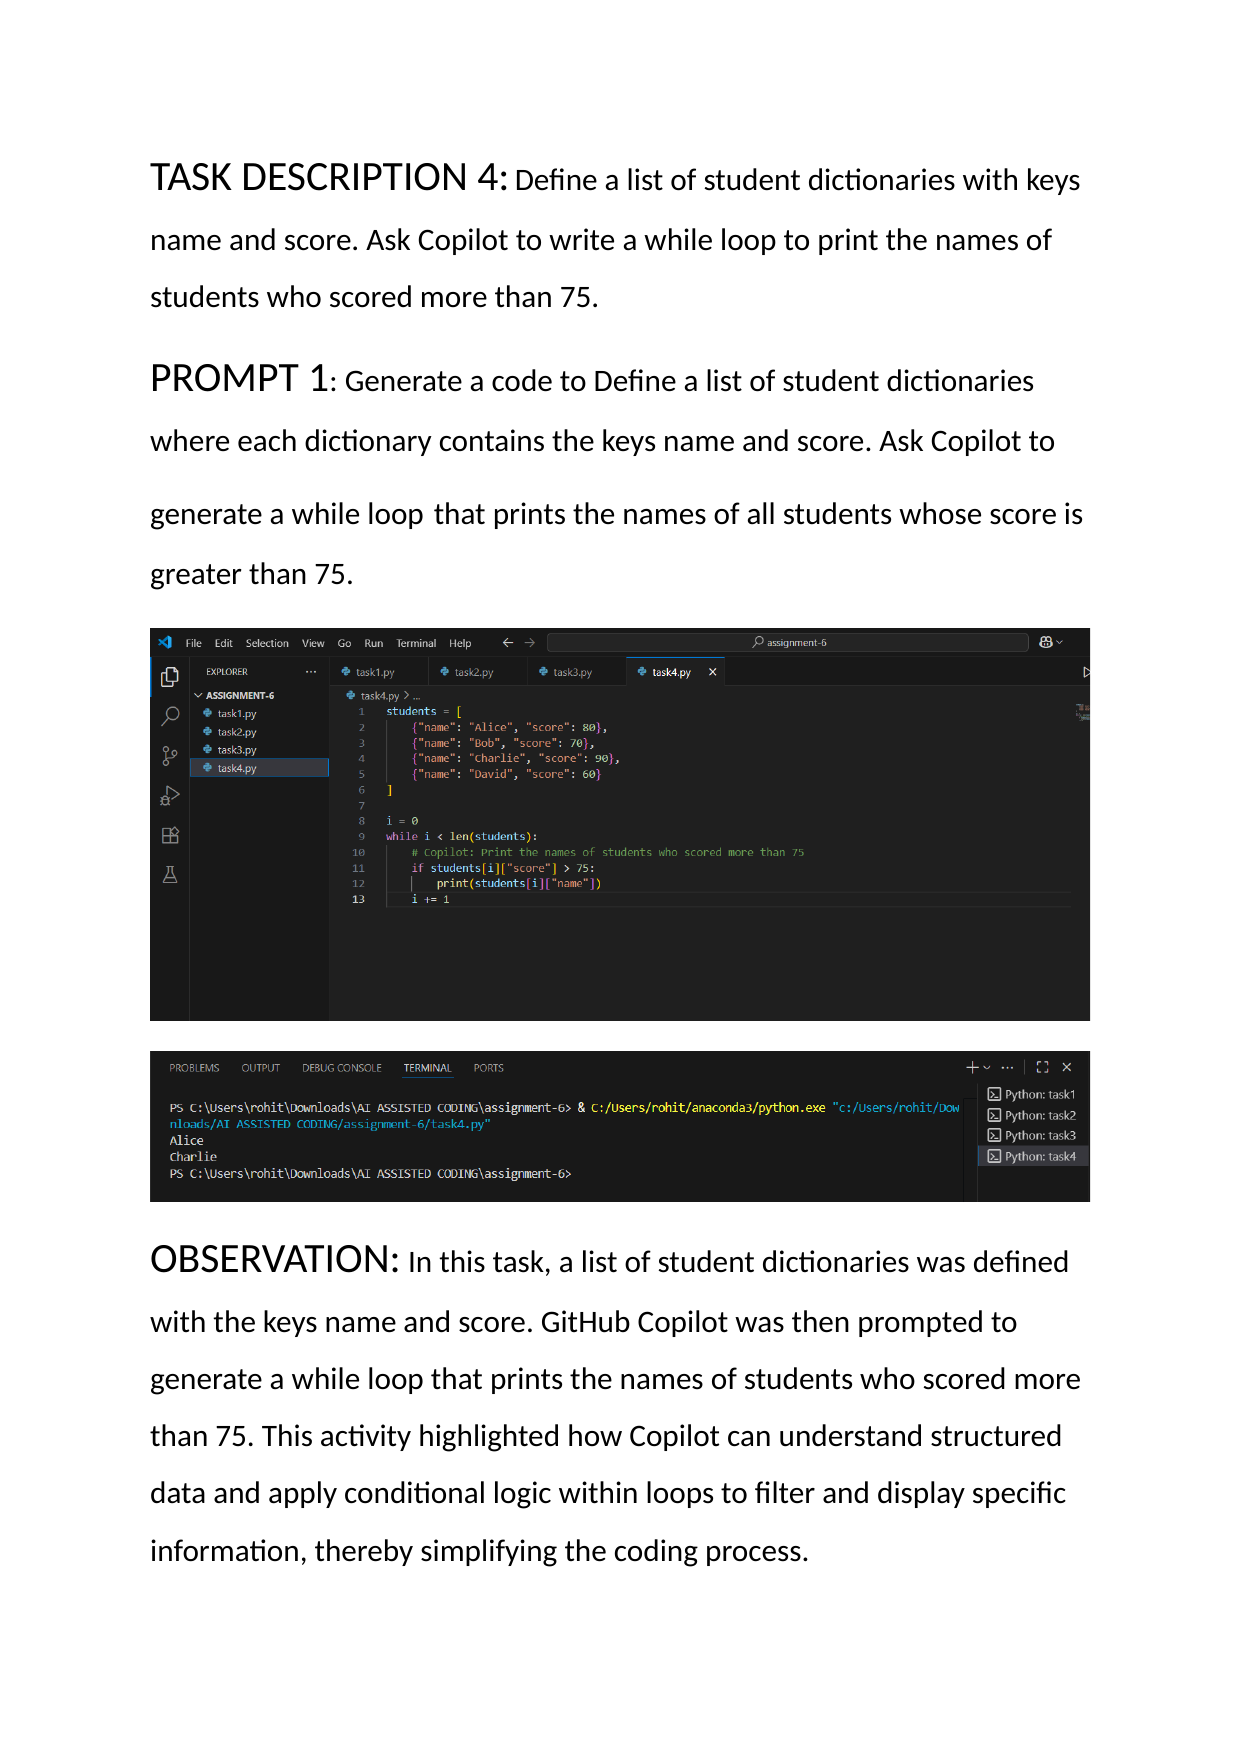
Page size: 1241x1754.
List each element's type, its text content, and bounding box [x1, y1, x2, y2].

text OBSERVATION: In this task, a list of student dictionaries was defined with the keys name and score. GitHub Copilot was then prompted to generate a while loop that prints the names of students who scored more than 75. This activity highlighted how Copilot can understand structured data and apply conditional logic within loops to filter and display specific information, thereby simplifying the coding process. [150, 1232, 1090, 1569]
picture [150, 1051, 1091, 1202]
picture [150, 628, 1091, 1021]
text PROMPT 1: Generate a code to Define a list of student dictionaries where each dictionary contains the keys name and score. Ask Copilot to generate a while loop that prints the names of all students whose score is greater than 75. [150, 351, 1090, 592]
text TASK DESCRIPTION 4: Define a list of student dictionaries with keys name and score. Ask Copilot to write a while loop to print the names of students who scored more than 75. [150, 150, 1090, 315]
